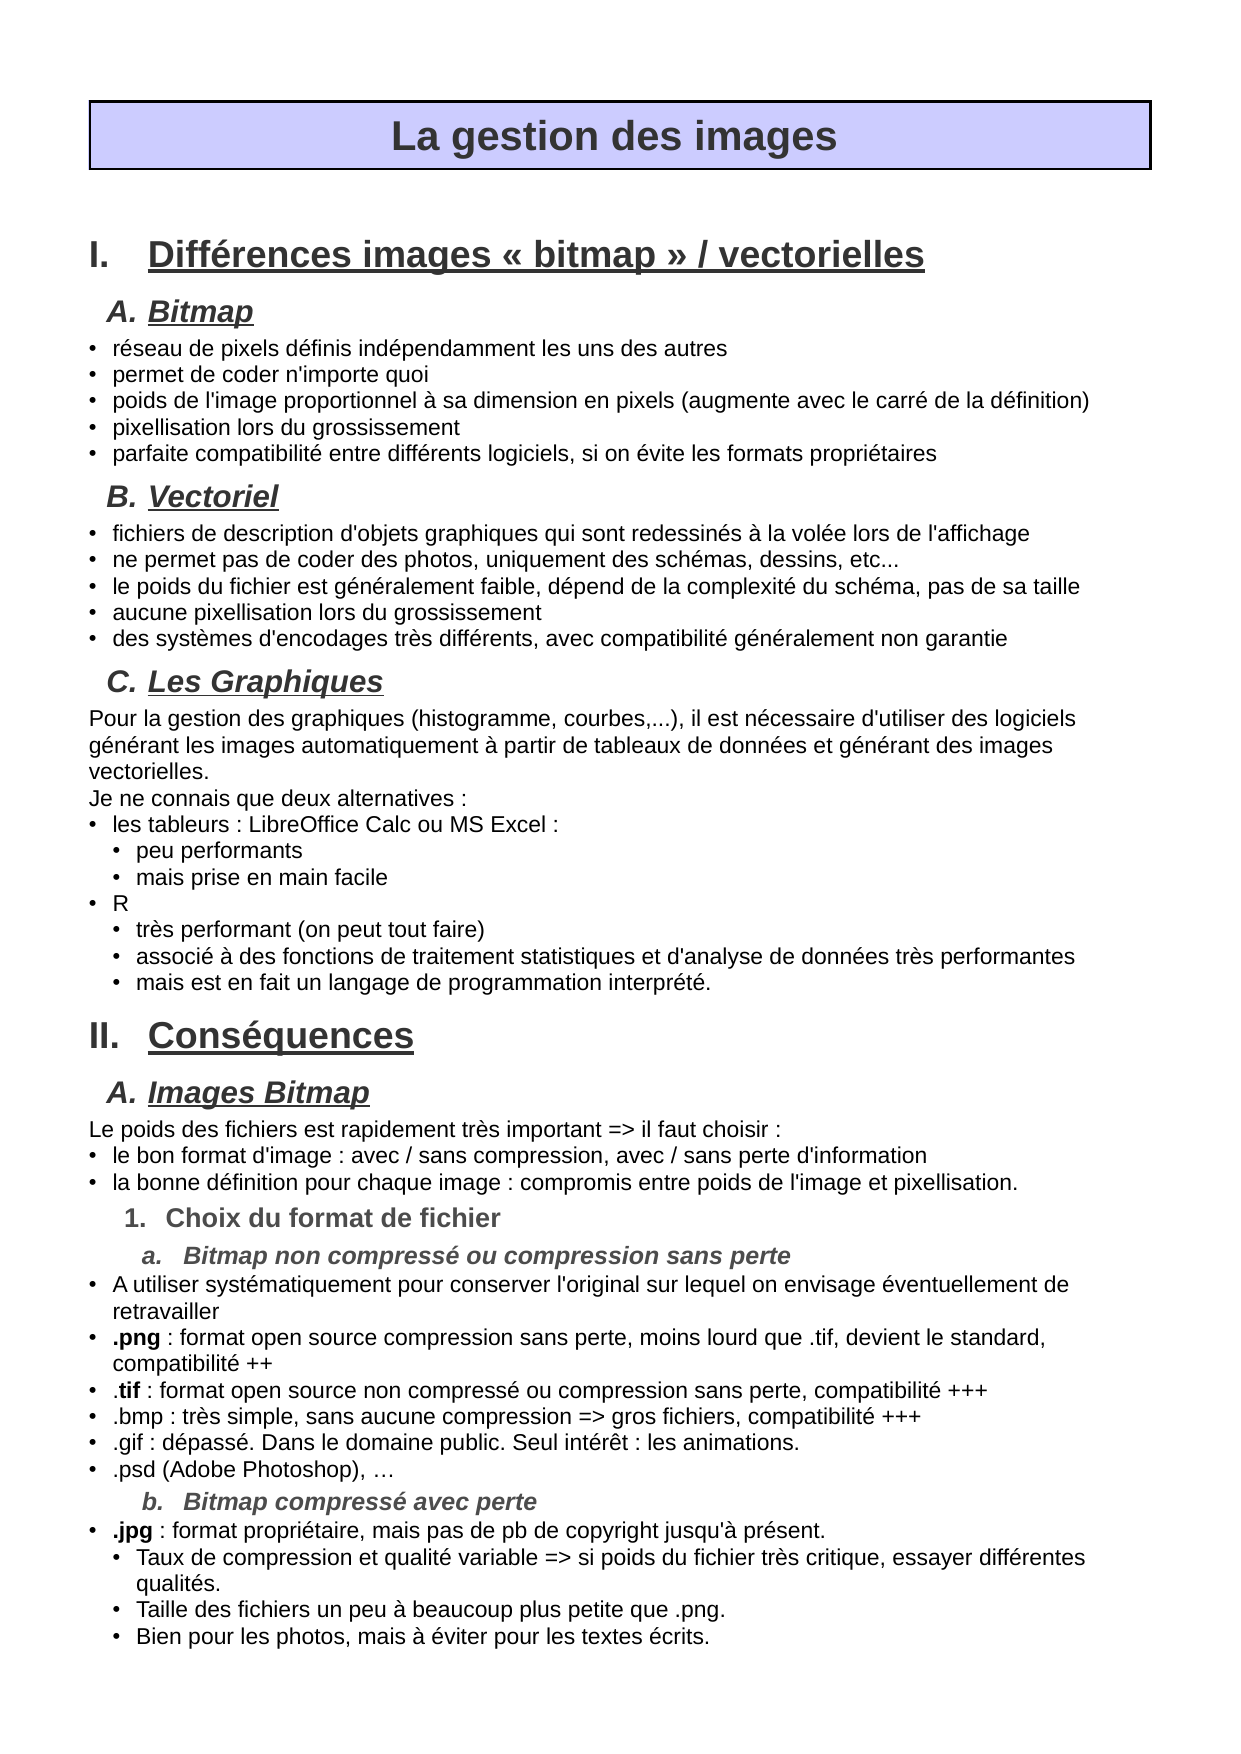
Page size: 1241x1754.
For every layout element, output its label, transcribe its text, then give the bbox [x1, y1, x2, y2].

subtitle Bitmap [106, 293, 1152, 329]
list .tif : format open source non compressé ou compression sans perte, compatibilité +++ [88, 1377, 1152, 1403]
list poids de l'image proportionnel à sa dimension en pixels (augmente avec le carré de la définition) [88, 387, 1152, 414]
list les tableurs : LibreOffice Calc ou MS Excel : [88, 811, 1152, 837]
text Le poids des fichiers est rapidement très important => il faut choisir : [88, 1116, 1152, 1142]
list des systèmes d'encodages très différents, avec compatibilité généralement non garantie [88, 625, 1152, 652]
list la bonne définition pour chaque image : compromis entre poids de l'image et pixellisation. [88, 1168, 1152, 1195]
text Je ne connais que deux alternatives : [88, 784, 1152, 811]
subtitle Conséquences [88, 1013, 1152, 1056]
list .jpg : format propriétaire, mais pas de pb de copyright jusqu'à présent. [88, 1517, 1152, 1544]
list R [88, 890, 1152, 916]
list mais prise en main facile [112, 863, 1152, 890]
list Taille des fichiers un peu à beaucoup plus petite que .png. [112, 1596, 1152, 1623]
list le bon format d'image : avec / sans compression, avec / sans perte d'information [88, 1142, 1152, 1168]
list réseau de pixels définis indépendamment les uns des autres [88, 334, 1152, 361]
list Taux de compression et qualité variable => si poids du fichier très critique, essayer différentes qualités. [112, 1544, 1152, 1596]
list mais est en fait un langage de programmation interprété. [112, 969, 1152, 995]
subtitle Les Graphiques [106, 663, 1152, 699]
list permet de coder n'importe quoi [88, 361, 1152, 387]
list .gif : dépassé. Dans le domaine public. Seul intérêt : les animations. [88, 1429, 1152, 1456]
subtitle Vectoriel [106, 478, 1152, 514]
subtitle Images Bitmap [106, 1074, 1152, 1110]
list .bmp : très simple, sans aucune compression => gros fichiers, compatibilité +++ [88, 1403, 1152, 1429]
list associé à des fonctions de traitement statistiques et d'analyse de données très performantes [112, 943, 1152, 969]
list aucune pixellisation lors du grossissement [88, 599, 1152, 625]
list ne permet pas de coder des photos, uniquement des schémas, dessins, etc... [88, 546, 1152, 573]
list fichiers de description d'objets graphiques qui sont redessinés à la volée lors de l'affichage [88, 520, 1152, 546]
subtitle Choix du format de fichier [124, 1202, 1152, 1233]
list A utiliser systématiquement pour conserver l'original sur lequel on envisage éventuellement de retravailler [88, 1271, 1152, 1324]
subtitle Bitmap non compressé ou compression sans perte [142, 1241, 1152, 1269]
list peu performants [112, 837, 1152, 863]
text Pour la gestion des graphiques (histogramme, courbes,...), il est nécessaire d'utiliser des logiciels générant les images automatiquement à partir de tableaux de données et générant des images vectorielles. [88, 705, 1152, 784]
text La gestion des images [91, 103, 1149, 168]
list .png : format open source compression sans perte, moins lourd que .tif, devient le standard, compatibilité ++ [88, 1324, 1152, 1377]
subtitle Bitmap compressé avec perte [142, 1487, 1152, 1516]
list le poids du fichier est généralement faible, dépend de la complexité du schéma, pas de sa taille [88, 573, 1152, 599]
list très performant (on peut tout faire) [112, 916, 1152, 943]
list .psd (Adobe Photoshop), … [88, 1456, 1152, 1482]
subtitle Différences images « bitmap » / vectorielles [88, 232, 1152, 275]
list parfaite compatibilité entre différents logiciels, si on évite les formats propriétaires [88, 440, 1152, 466]
list pixellisation lors du grossissement [88, 414, 1152, 440]
list Bien pour les photos, mais à éviter pour les textes écrits. [112, 1623, 1152, 1649]
